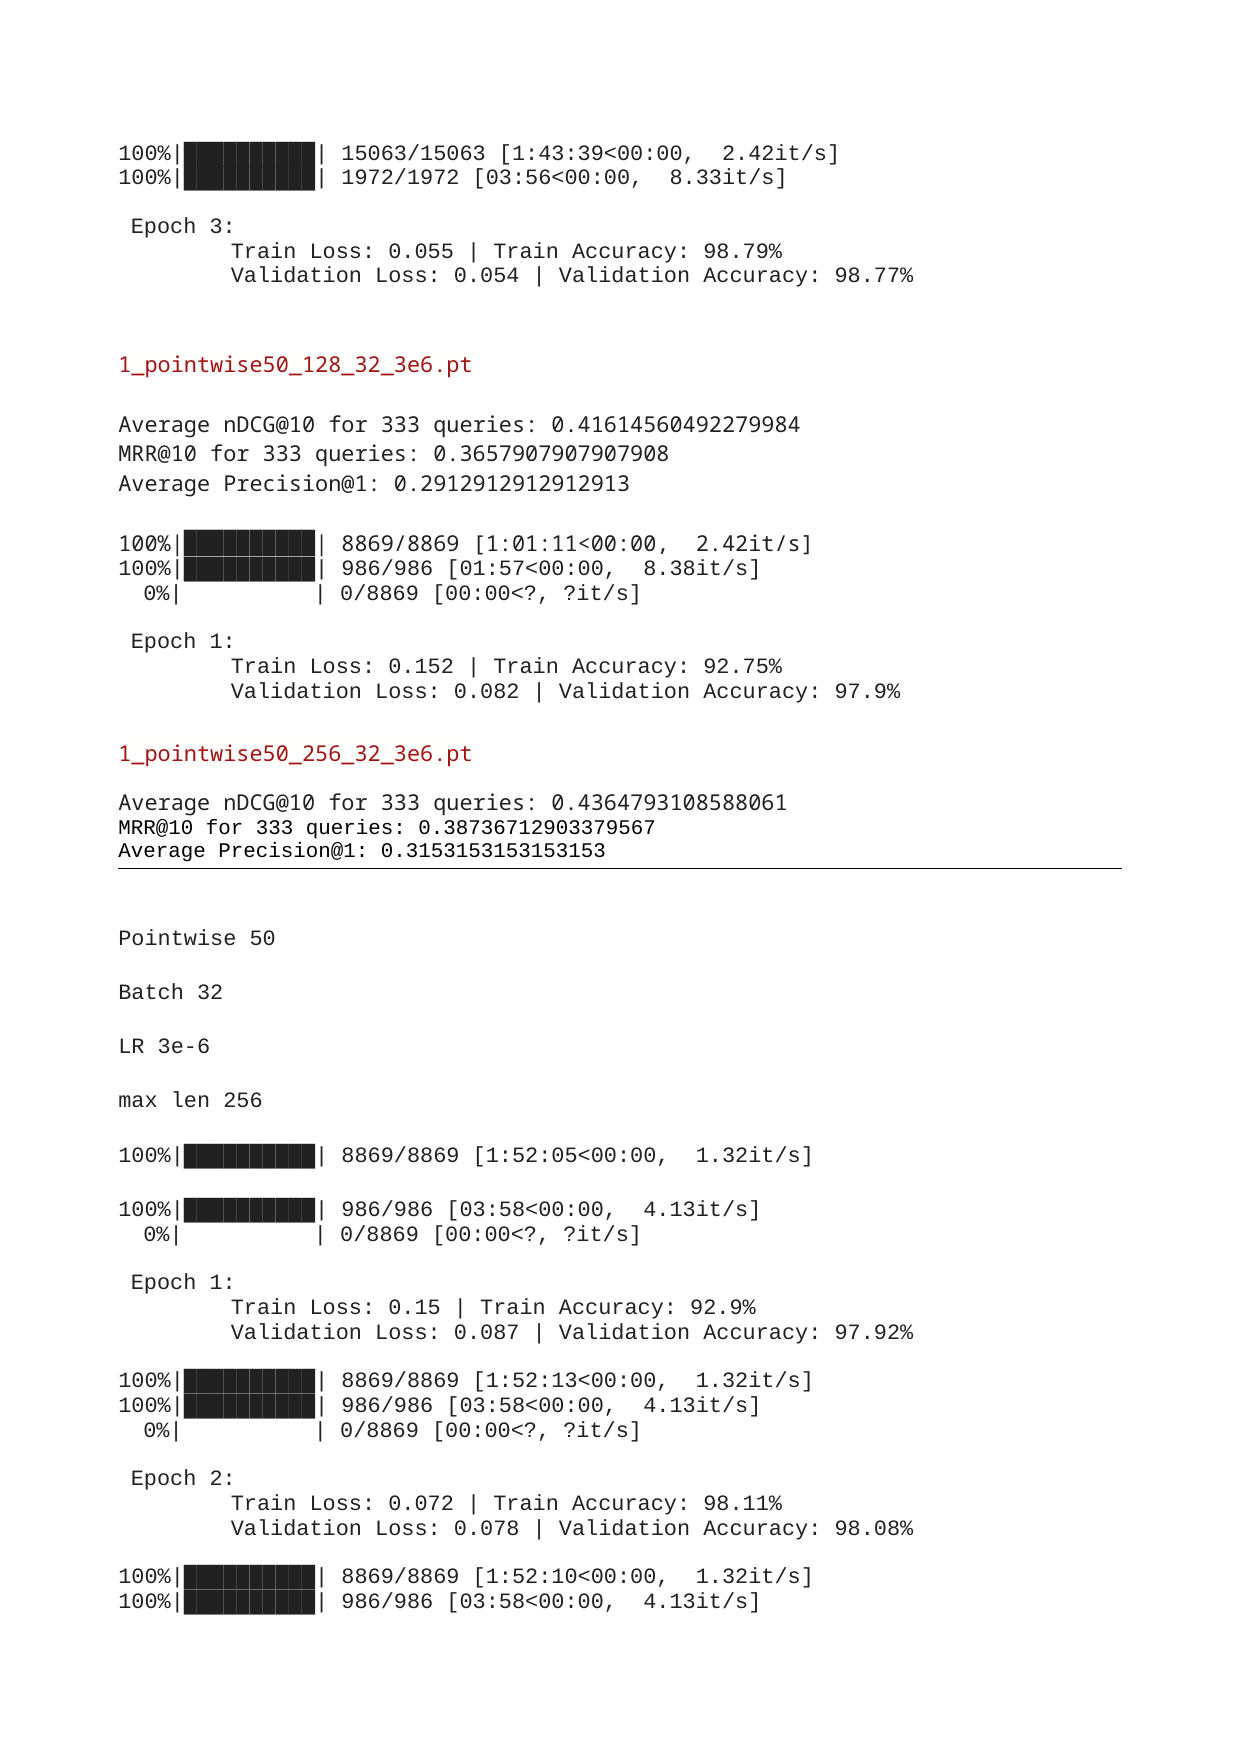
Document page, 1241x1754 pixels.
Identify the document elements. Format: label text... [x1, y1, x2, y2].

text 100%|██████████| 986/986 [03:58<00:00, 4.13it/s] [315, 1394, 1122, 1419]
text Train Loss: 0.152 | Train Accuracy: 92.75% [118, 656, 1122, 680]
text 100%|██████████| 986/986 [01:57<00:00, 8.38it/s] [118, 557, 183, 582]
text 100%|██████████| 1972/1972 [03:56<00:00, 8.33it/s] [118, 167, 183, 191]
text 100%|██████████| 8869/8869 [1:52:10<00:00, 1.32it/s] [315, 1565, 1122, 1590]
text 1_pointwise50_256_32_3e6.pt [118, 705, 1122, 768]
text 100%|██████████| 986/986 [03:58<00:00, 4.13it/s] [118, 1590, 183, 1615]
text 100%|██████████| 986/986 [03:58<00:00, 4.13it/s] [315, 1590, 1122, 1615]
text Validation Loss: 0.087 | Validation Accuracy: 97.92% [118, 1321, 1122, 1346]
text 100%|██████████| 986/986 [03:58<00:00, 4.13it/s] [118, 1198, 183, 1223]
text Epoch 3: [118, 215, 1122, 240]
text 100%|██████████| 8869/8869 [1:52:05<00:00, 1.32it/s] [315, 1144, 1122, 1169]
text Epoch 2: [118, 1467, 1122, 1492]
text LR 3e-6 [118, 1035, 1122, 1060]
text 100%|██████████| 8869/8869 [1:52:13<00:00, 1.32it/s] [315, 1369, 1122, 1394]
text 100%|██████████| 986/986 [03:58<00:00, 4.13it/s] [315, 1198, 1122, 1223]
text Average Precision@1: 0.3153153153153153 [118, 840, 1122, 868]
text 100%|██████████| 986/986 [03:58<00:00, 4.13it/s] [118, 1394, 183, 1419]
text 100%|██████████| 15063/15063 [1:43:39<00:00, 2.42it/s] [315, 142, 1122, 167]
text MRR@10 for 333 queries: 0.3657907907907908 [118, 438, 1122, 468]
text Average nDCG@10 for 333 queries: 0.41614560492279984 [118, 408, 1122, 438]
text Train Loss: 0.072 | Train Accuracy: 98.11% [118, 1492, 1122, 1517]
text 0%| | 0/8869 [00:00<?, ?it/s] [118, 1419, 1122, 1444]
text Train Loss: 0.055 | Train Accuracy: 98.79% [118, 240, 1122, 264]
text 100%|██████████| 1972/1972 [03:56<00:00, 8.33it/s] [315, 167, 1122, 191]
text 1_pointwise50_128_32_3e6.pt [118, 349, 1122, 379]
text 100%|██████████| 986/986 [01:57<00:00, 8.38it/s] [315, 557, 1122, 582]
text 100%|██████████| 8869/8869 [1:52:10<00:00, 1.32it/s] [118, 1565, 183, 1590]
text 0%| | 0/8869 [00:00<?, ?it/s] [118, 1223, 1122, 1248]
text Batch 32 [118, 981, 1122, 1006]
text 0%| | 0/8869 [00:00<?, ?it/s] [118, 582, 1122, 607]
text Validation Loss: 0.078 | Validation Accuracy: 98.08% [118, 1517, 1122, 1542]
text max len 256 [118, 1089, 1122, 1114]
text MRR@10 for 333 queries: 0.38736712903379567 [118, 817, 1122, 840]
text 100%|██████████| 8869/8869 [1:01:11<00:00, 2.42it/s] [118, 528, 1122, 557]
text Average Precision@1: 0.2912912912912913 [118, 468, 1122, 498]
text Train Loss: 0.15 | Train Accuracy: 92.9% [118, 1296, 1122, 1321]
text Epoch 1: [118, 631, 1122, 656]
text Epoch 1: [118, 1271, 1122, 1296]
text 100%|██████████| 15063/15063 [1:43:39<00:00, 2.42it/s] [118, 142, 183, 167]
text 100%|██████████| 8869/8869 [1:52:13<00:00, 1.32it/s] [118, 1369, 183, 1394]
text Validation Loss: 0.082 | Validation Accuracy: 97.9% [118, 680, 1122, 705]
text Pointwise 50 [118, 927, 1122, 952]
text 100%|██████████| 8869/8869 [1:52:05<00:00, 1.32it/s] [118, 1144, 183, 1169]
text Validation Loss: 0.054 | Validation Accuracy: 98.77% [118, 264, 1122, 289]
text Average nDCG@10 for 333 queries: 0.4364793108588061 [118, 787, 1122, 817]
